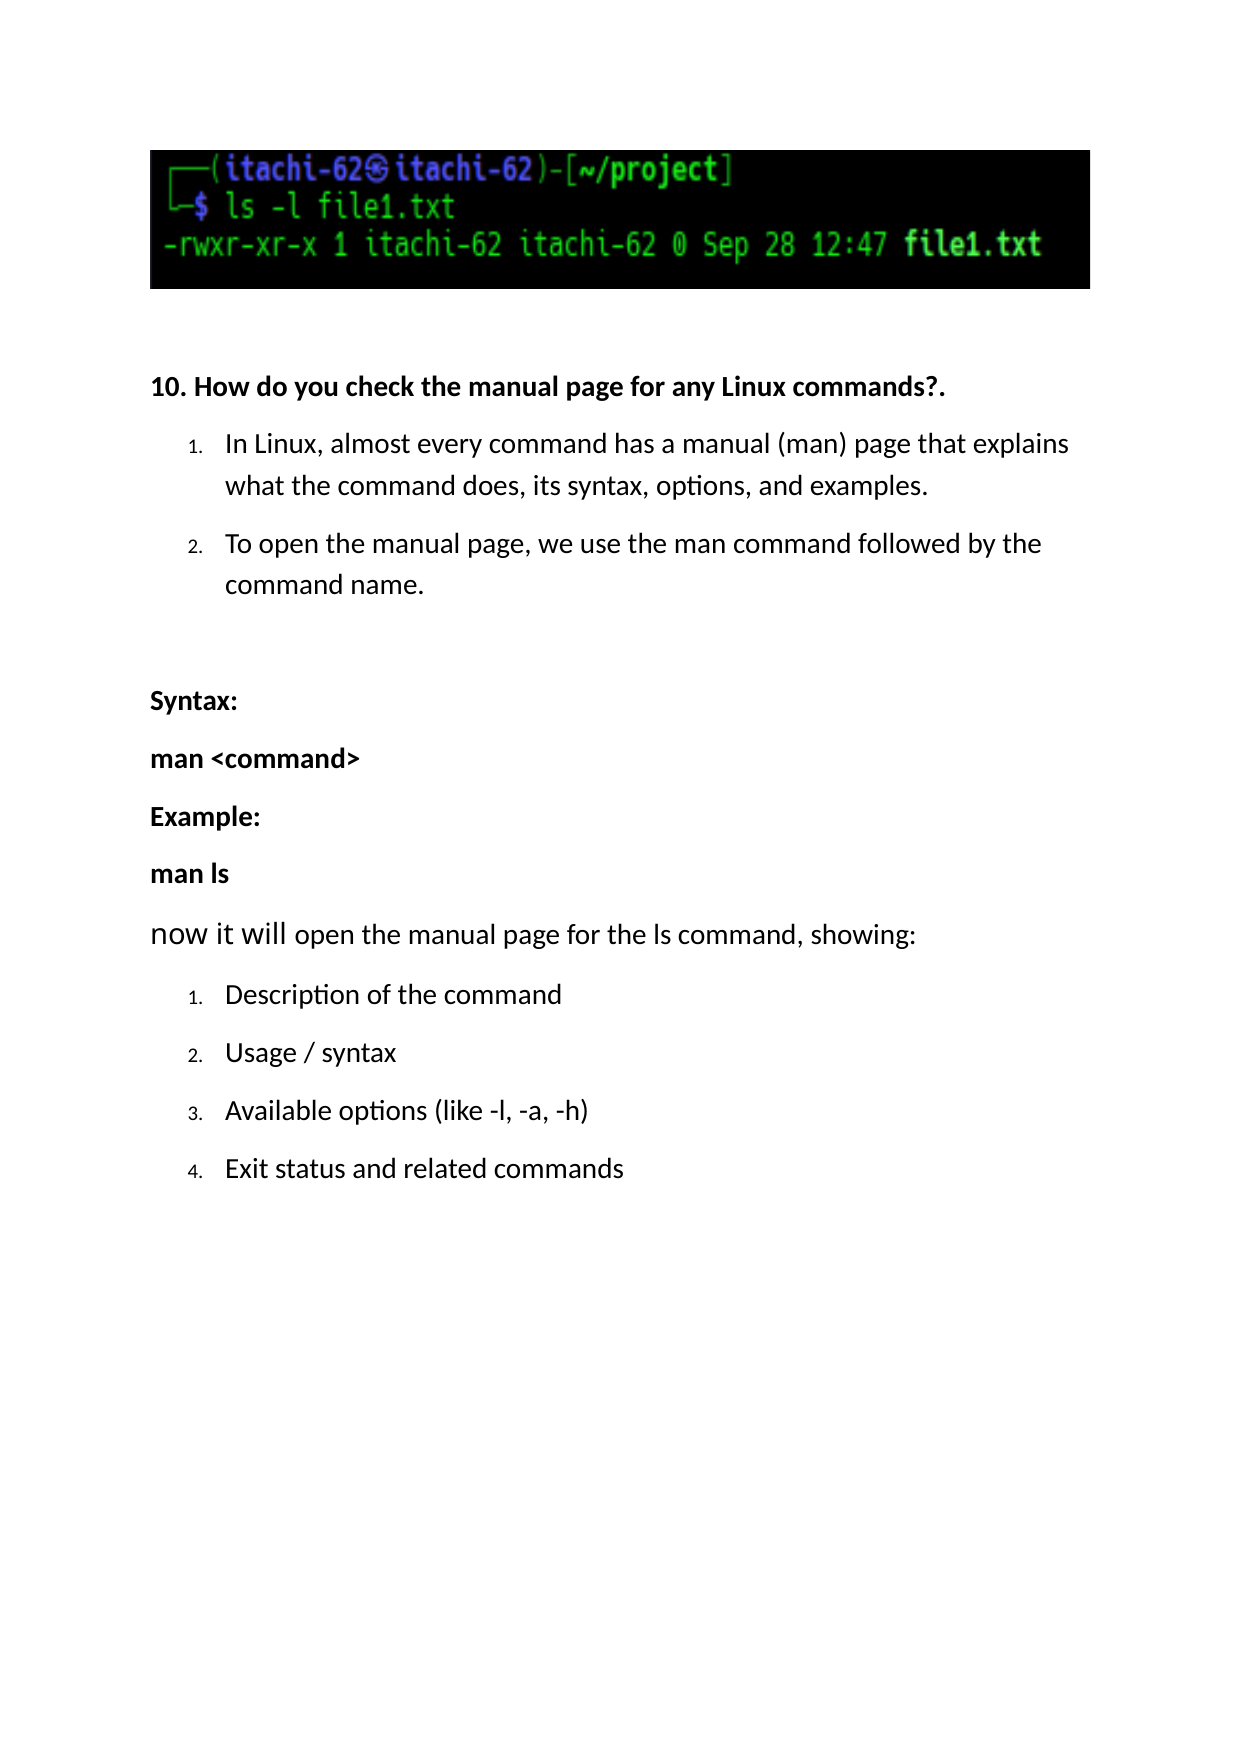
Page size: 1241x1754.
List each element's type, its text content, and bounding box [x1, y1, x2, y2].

list Usage / syntax [187, 1034, 1090, 1070]
list Available options (like -l, -a, -h) [187, 1092, 1090, 1128]
text man <command> [150, 740, 1090, 775]
list To open the manual page, we use the man command followed by the command name. [187, 525, 1090, 602]
text Syntax: [150, 682, 1090, 717]
text Example: [150, 798, 1090, 833]
list Exit status and related commands [187, 1150, 1090, 1186]
text now it will open the manual page for the ls command, showing: [150, 913, 1090, 953]
list In Linux, almost every command has a manual (man) page that explains what the command does, its syntax, options, and examples. [187, 426, 1090, 502]
picture [150, 150, 1091, 289]
list Description of the command [187, 976, 1090, 1012]
text man ls [150, 856, 1090, 891]
text 10. How do you check the manual page for any Linux commands?. [150, 368, 1090, 403]
